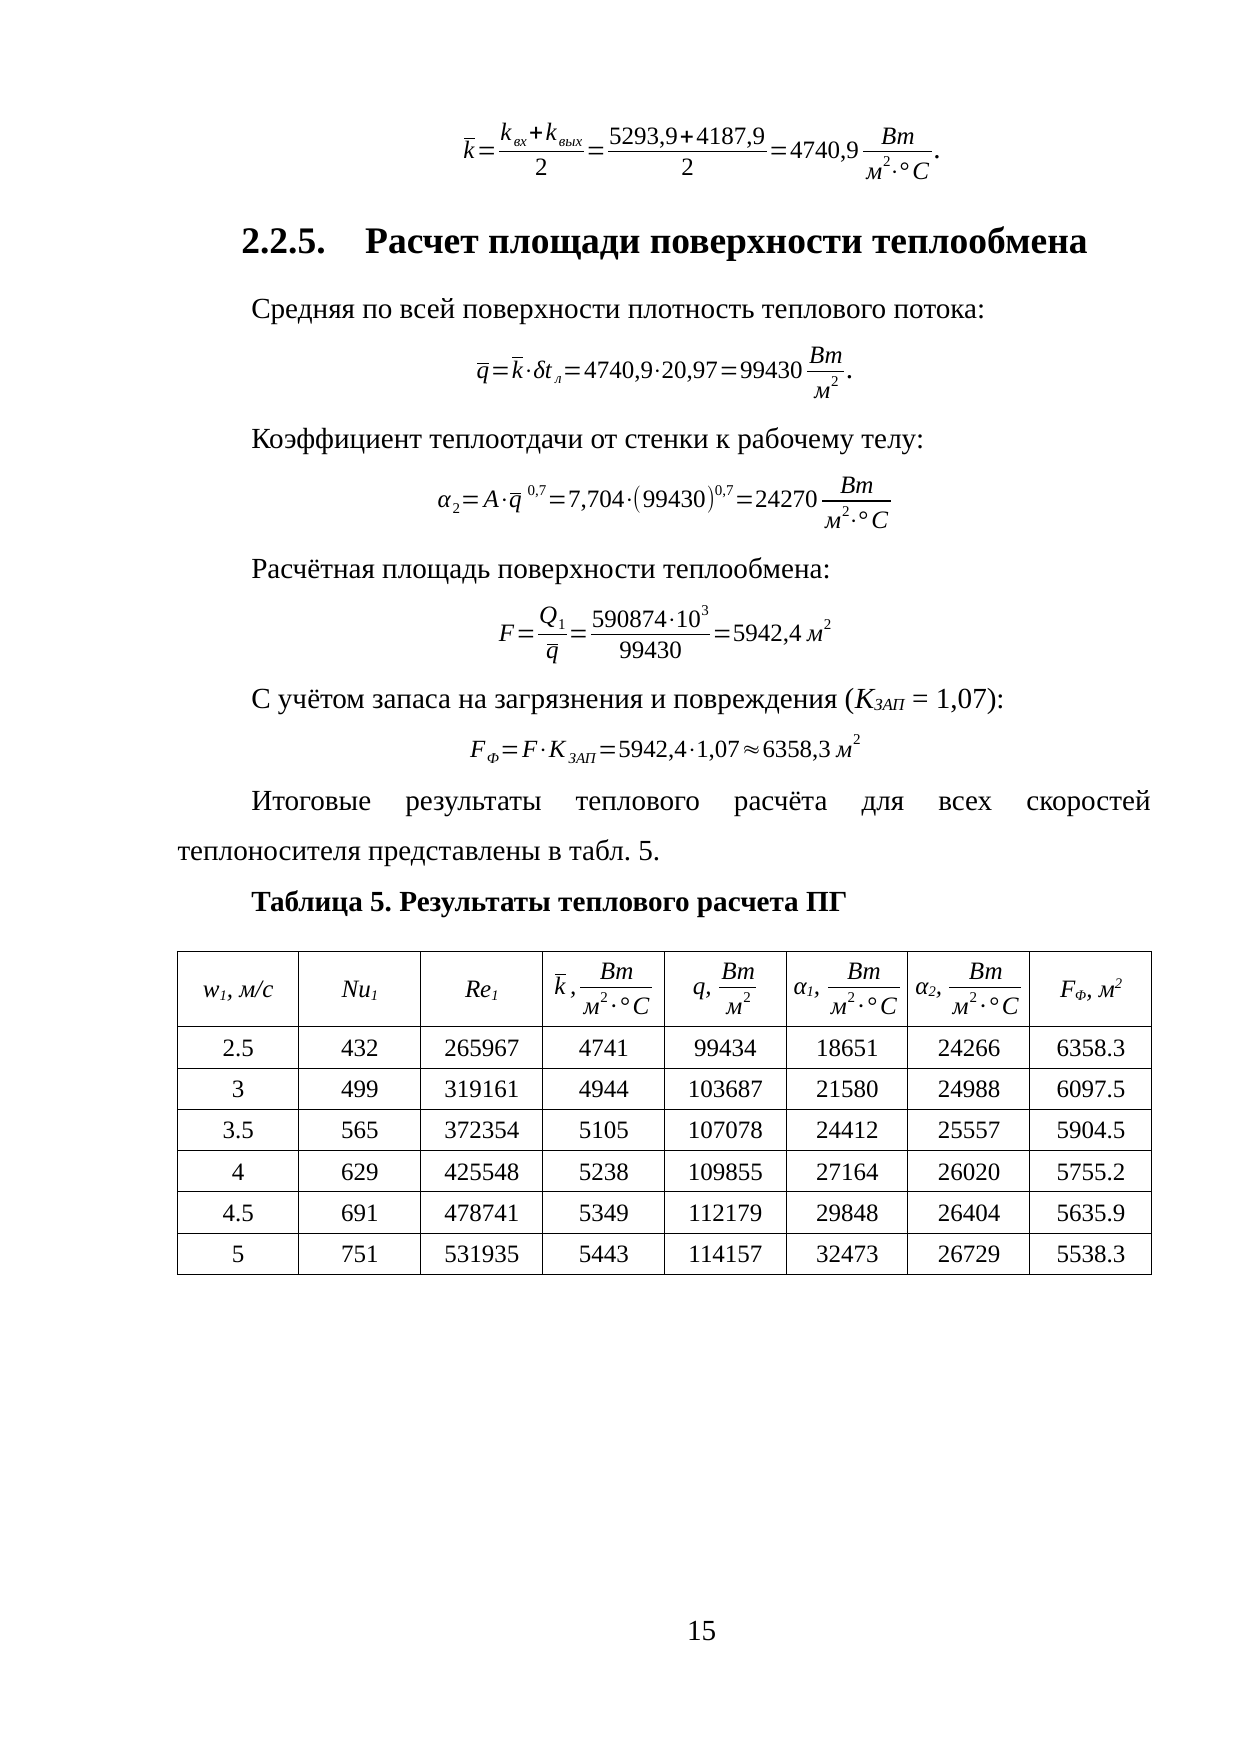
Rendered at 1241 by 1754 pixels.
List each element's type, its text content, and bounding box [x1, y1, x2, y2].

table_cell 26020 [908, 1151, 1029, 1191]
text Таблица 5. Результаты теплового расчета ПГ [177, 884, 1152, 917]
table_cell 107078 [665, 1110, 786, 1150]
table_cell 29848 [787, 1192, 907, 1232]
table_cell 531935 [421, 1234, 542, 1274]
text Средняя по всей поверхности плотность теплового потока: [177, 291, 1152, 325]
table_cell 4741 [543, 1027, 664, 1067]
table_cell 25557 [908, 1110, 1029, 1150]
table_cell 103687 [665, 1069, 786, 1109]
table_cell 5443 [543, 1234, 664, 1274]
table_cell 26729 [908, 1234, 1029, 1274]
table_cell 5904,5 [1030, 1110, 1151, 1150]
table_cell 99434 [665, 1027, 786, 1067]
table_cell 372354 [421, 1110, 542, 1150]
table_header w1, м/с [178, 952, 298, 1026]
table_cell 6097,5 [1030, 1069, 1151, 1109]
table_cell 691 [299, 1192, 420, 1232]
subtitle Расчет площади поверхности теплообмена [177, 218, 1152, 261]
table_cell 751 [299, 1234, 420, 1274]
table_cell 6358,3 [1030, 1027, 1151, 1067]
table_cell 18651 [787, 1027, 907, 1067]
table_header Nu1 [299, 952, 420, 1026]
table_cell 5238 [543, 1151, 664, 1191]
table_cell 5755,2 [1030, 1151, 1151, 1191]
text Коэффициент теплоотдачи от стенки к рабочему телу: [177, 421, 1152, 454]
table_header FΦ, м2 [1030, 952, 1151, 1026]
table_cell 4 [178, 1151, 298, 1191]
table_header Re1 [421, 952, 542, 1026]
table_cell 27164 [787, 1151, 907, 1191]
table_cell 24412 [787, 1110, 907, 1150]
table_cell 565 [299, 1110, 420, 1150]
table_cell 109855 [665, 1151, 786, 1191]
table_cell 26404 [908, 1192, 1029, 1232]
text Расчётная площадь поверхности теплообмена: [177, 551, 1152, 584]
table_cell 114157 [665, 1234, 786, 1274]
table_cell 319161 [421, 1069, 542, 1109]
table_cell 5635,9 [1030, 1192, 1151, 1232]
table_cell 629 [299, 1151, 420, 1191]
table_header α1, [787, 952, 907, 1026]
table_cell 4,5 [178, 1192, 298, 1232]
table_cell 265967 [421, 1027, 542, 1067]
table_header q, [665, 952, 786, 1026]
table_cell 32473 [787, 1234, 907, 1274]
table_cell 112179 [665, 1192, 786, 1232]
text Итоговые результаты теплового расчёта для всех скоростей теплоносителя представлены в табл. 5. [177, 783, 1152, 867]
table_cell 432 [299, 1027, 420, 1067]
table_cell 4944 [543, 1069, 664, 1109]
table_cell 5 [178, 1234, 298, 1274]
table_cell 5105 [543, 1110, 664, 1150]
table_cell 3 [178, 1069, 298, 1109]
table_cell 478741 [421, 1192, 542, 1232]
text . [177, 118, 1152, 185]
table_cell 5349 [543, 1192, 664, 1232]
text С учётом запаса на загрязнения и повреждения (KЗАП = 1,07): [177, 681, 1152, 714]
table_cell 5538,3 [1030, 1234, 1151, 1274]
table_cell 425548 [421, 1151, 542, 1191]
table_header α2, [908, 952, 1029, 1026]
table_cell 21580 [787, 1069, 907, 1109]
table_header [543, 952, 664, 1026]
table_cell 2,5 [178, 1027, 298, 1067]
table_cell 24266 [908, 1027, 1029, 1067]
table_cell 499 [299, 1069, 420, 1109]
text . [177, 341, 1152, 404]
table_cell 24988 [908, 1069, 1029, 1109]
table_cell 3,5 [178, 1110, 298, 1150]
